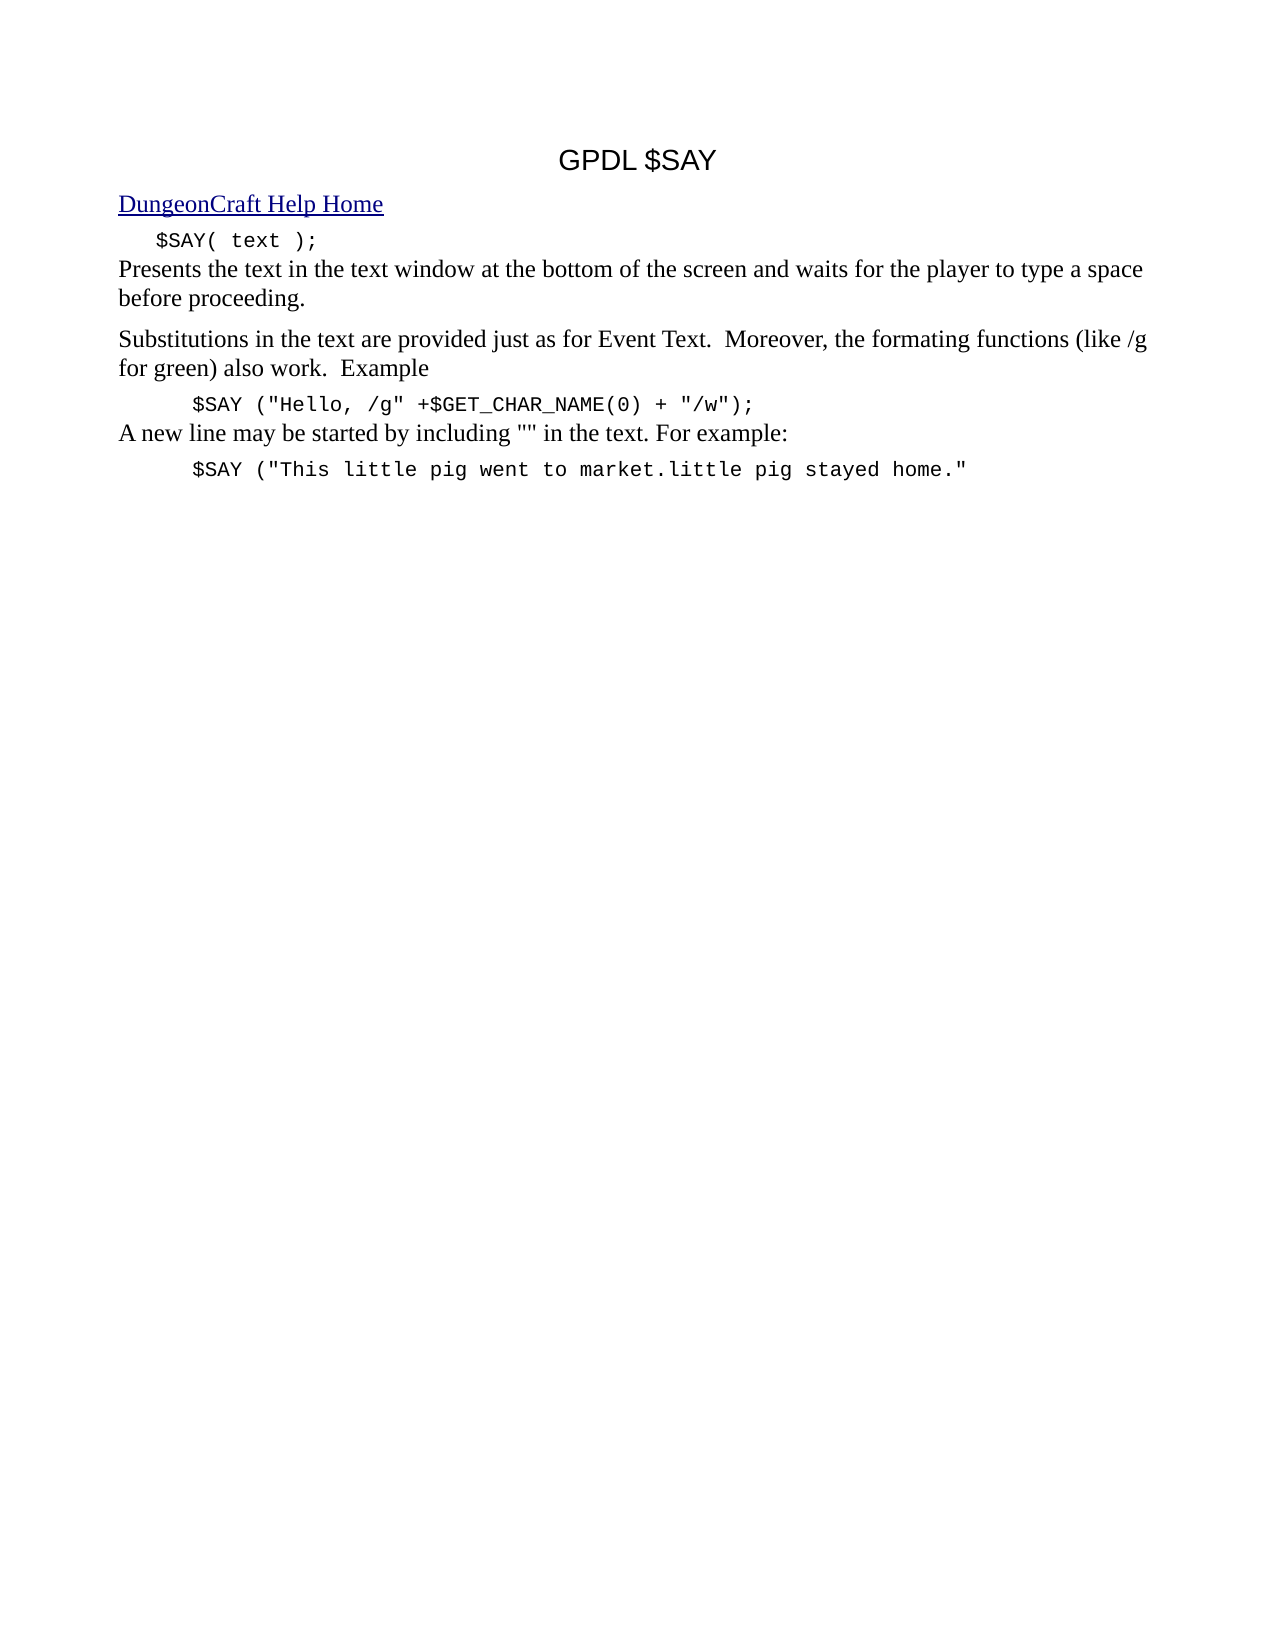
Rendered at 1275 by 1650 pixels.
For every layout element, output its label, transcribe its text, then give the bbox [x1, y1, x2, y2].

text $SAY ("Hello, /g" +$GET_CHAR_NAME(0) + "/w"); [192, 394, 1157, 418]
subtitle GPDL $SAY [118, 143, 1157, 177]
text A new line may be started by including "" in the text. For example: [118, 418, 1157, 446]
text $SAY( text ); [118, 230, 1157, 254]
text Presents the text in the text window at the bottom of the screen and waits for the player to type a space before proceeding. [118, 254, 1157, 312]
text DungeonCraft Help Home [118, 189, 1157, 218]
text $SAY ("This little pig went to market.little pig stayed home." [192, 459, 1157, 483]
text Substitutions in the text are provided just as for Event Text. Moreover, the formating functions (like /g for green) also work. Example [118, 324, 1157, 382]
